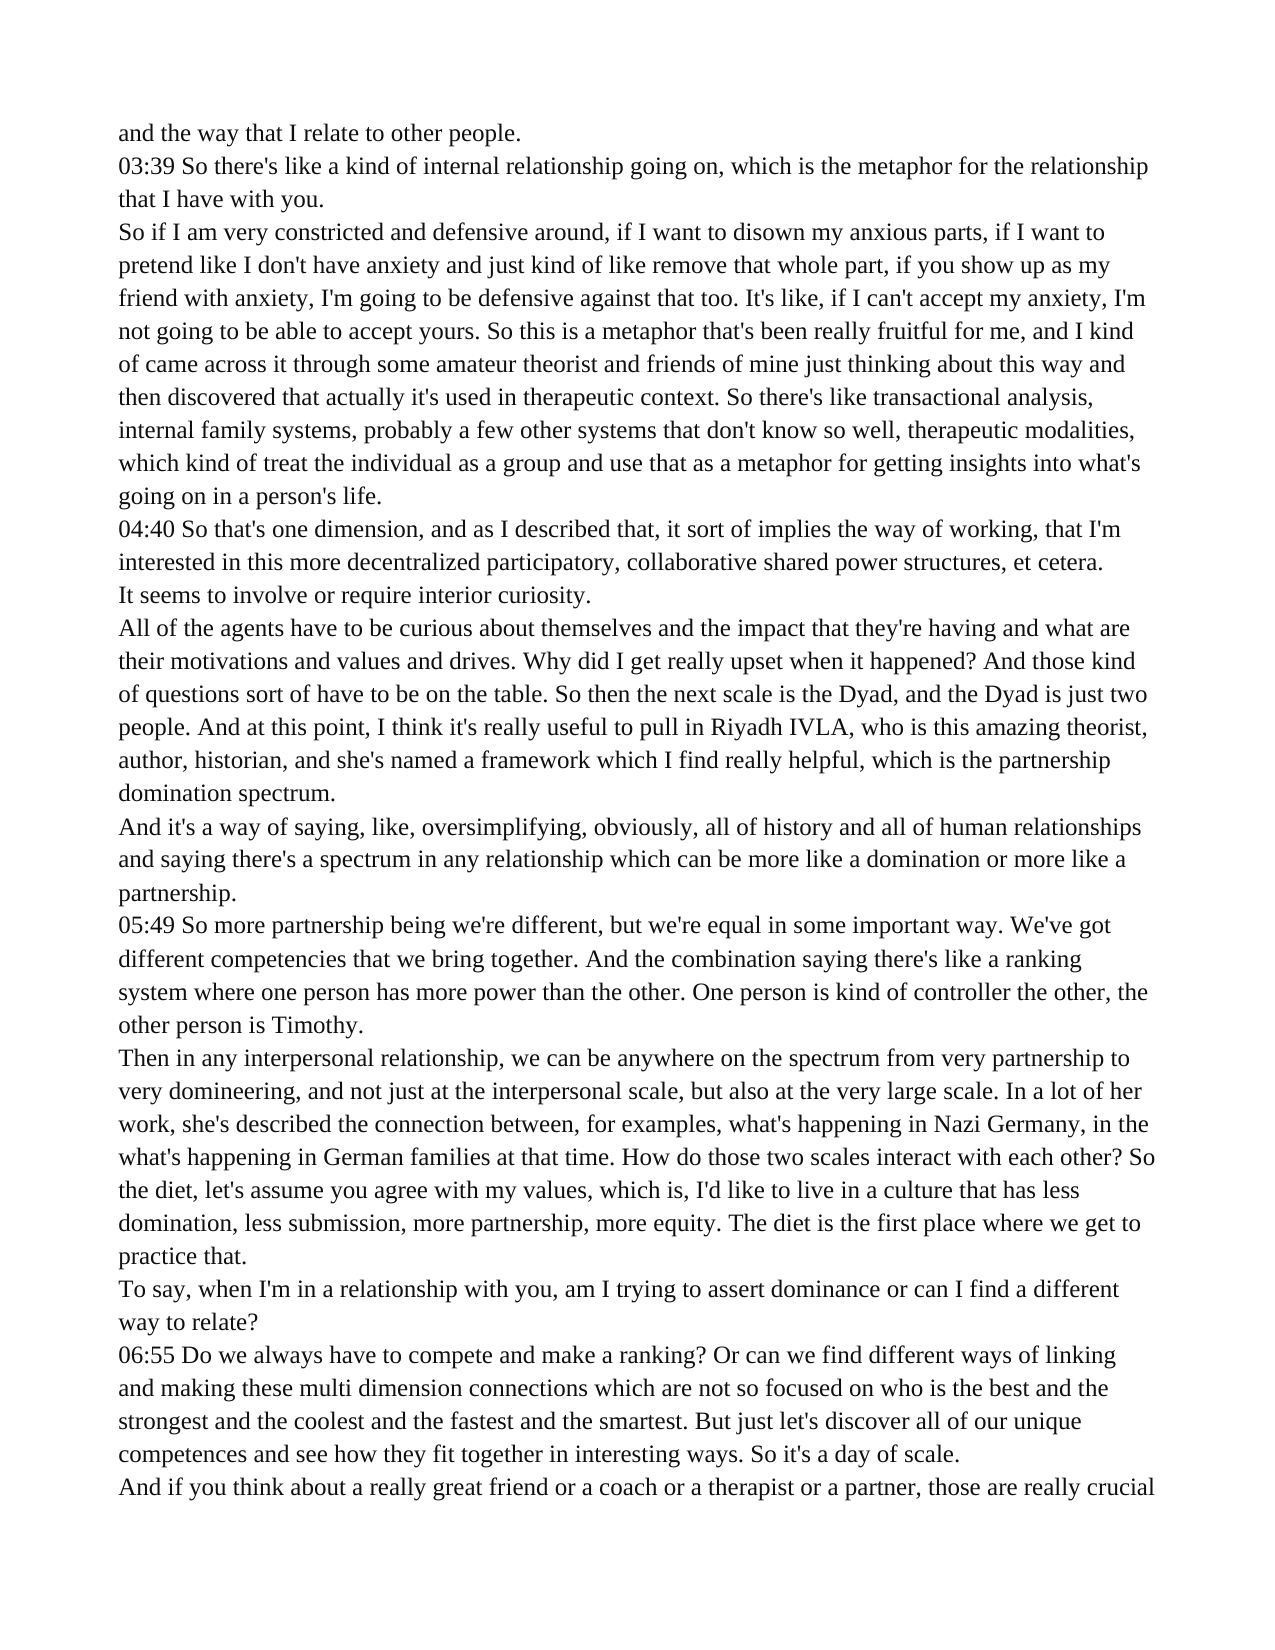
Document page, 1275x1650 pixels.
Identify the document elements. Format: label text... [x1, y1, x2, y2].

text All of the agents have to be curious about themselves and the impact that they're having and what are their motivations and values and drives. Why did I get really upset when it happened? And those kind of questions sort of have to be on the table. So then the next scale is the Dyad, and the Dyad is just two people. And at this point, I think it's really useful to pull in Riyadh IVLA, who is this amazing theorist, author, historian, and she's named a framework which I find really helpful, which is the partnership domination spectrum. [118, 613, 1157, 807]
text And if you think about a really great friend or a coach or a therapist or a partner, those are really crucial [118, 1472, 1157, 1501]
text To say, when I'm in a relationship with you, am I trying to assert dominance or can I find a different way to relate? [118, 1274, 1157, 1336]
text Then in any interpersonal relationship, we can be anywhere on the spectrum from very partnership to very domineering, and not just at the interpersonal scale, but also at the very large scale. In a lot of her work, she's described the connection between, for examples, what's happening in Nazi Germany, in the what's happening in German families at that time. How do those two scales interact with each other? So the diet, let's assume you agree with my values, which is, I'd like to live in a culture that has less domination, less submission, more partnership, more equity. The diet is the first place where we get to practice that. [118, 1043, 1157, 1269]
text 04:40 So that's one dimension, and as I described that, it sort of implies the way of working, that I'm interested in this more decentralized participatory, collaborative shared power structures, et cetera. [118, 514, 1157, 576]
text 05:49 So more partnership being we're different, but we're equal in some important way. We've got different competencies that we bring together. And the combination saying there's like a ranking system where one person has more power than the other. One person is kind of controller the other, the other person is Timothy. [118, 911, 1157, 1038]
text So if I am very constricted and defensive around, if I want to disown my anxious parts, if I want to pretend like I don't have anxiety and just kind of like remove that whole part, if you show up as my friend with anxiety, I'm going to be defensive against that too. It's like, if I can't accept my anxiety, I'm not going to be able to accept yours. So this is a metaphor that's been really fruitful for me, and I kind of came across it through some amateur theorist and friends of mine just thinking about this way and then discovered that actually it's used in therapeutic context. So there's like transactional analysis, internal family systems, probably a few other systems that don't know so well, therapeutic modalities, which kind of treat the individual as a group and use that as a metaphor for getting insights into what's going on in a person's life. [118, 217, 1157, 510]
text It seems to involve or require interior curiosity. [118, 580, 1157, 609]
text 03:39 So there's like a kind of internal relationship going on, which is the metaphor for the relationship that I have with you. [118, 151, 1157, 213]
text And it's a way of saying, like, oversimplifying, obviously, all of history and all of human relationships and saying there's a spectrum in any relationship which can be more like a domination or more like a partnership. [118, 812, 1157, 906]
text and the way that I relate to other people. [118, 118, 1157, 147]
text 06:55 Do we always have to compete and make a ranking? Or can we find different ways of linking and making these multi dimension connections which are not so focused on who is the best and the strongest and the coolest and the fastest and the smartest. But just let's discover all of our unique competences and see how they fit together in interesting ways. So it's a day of scale. [118, 1340, 1157, 1468]
